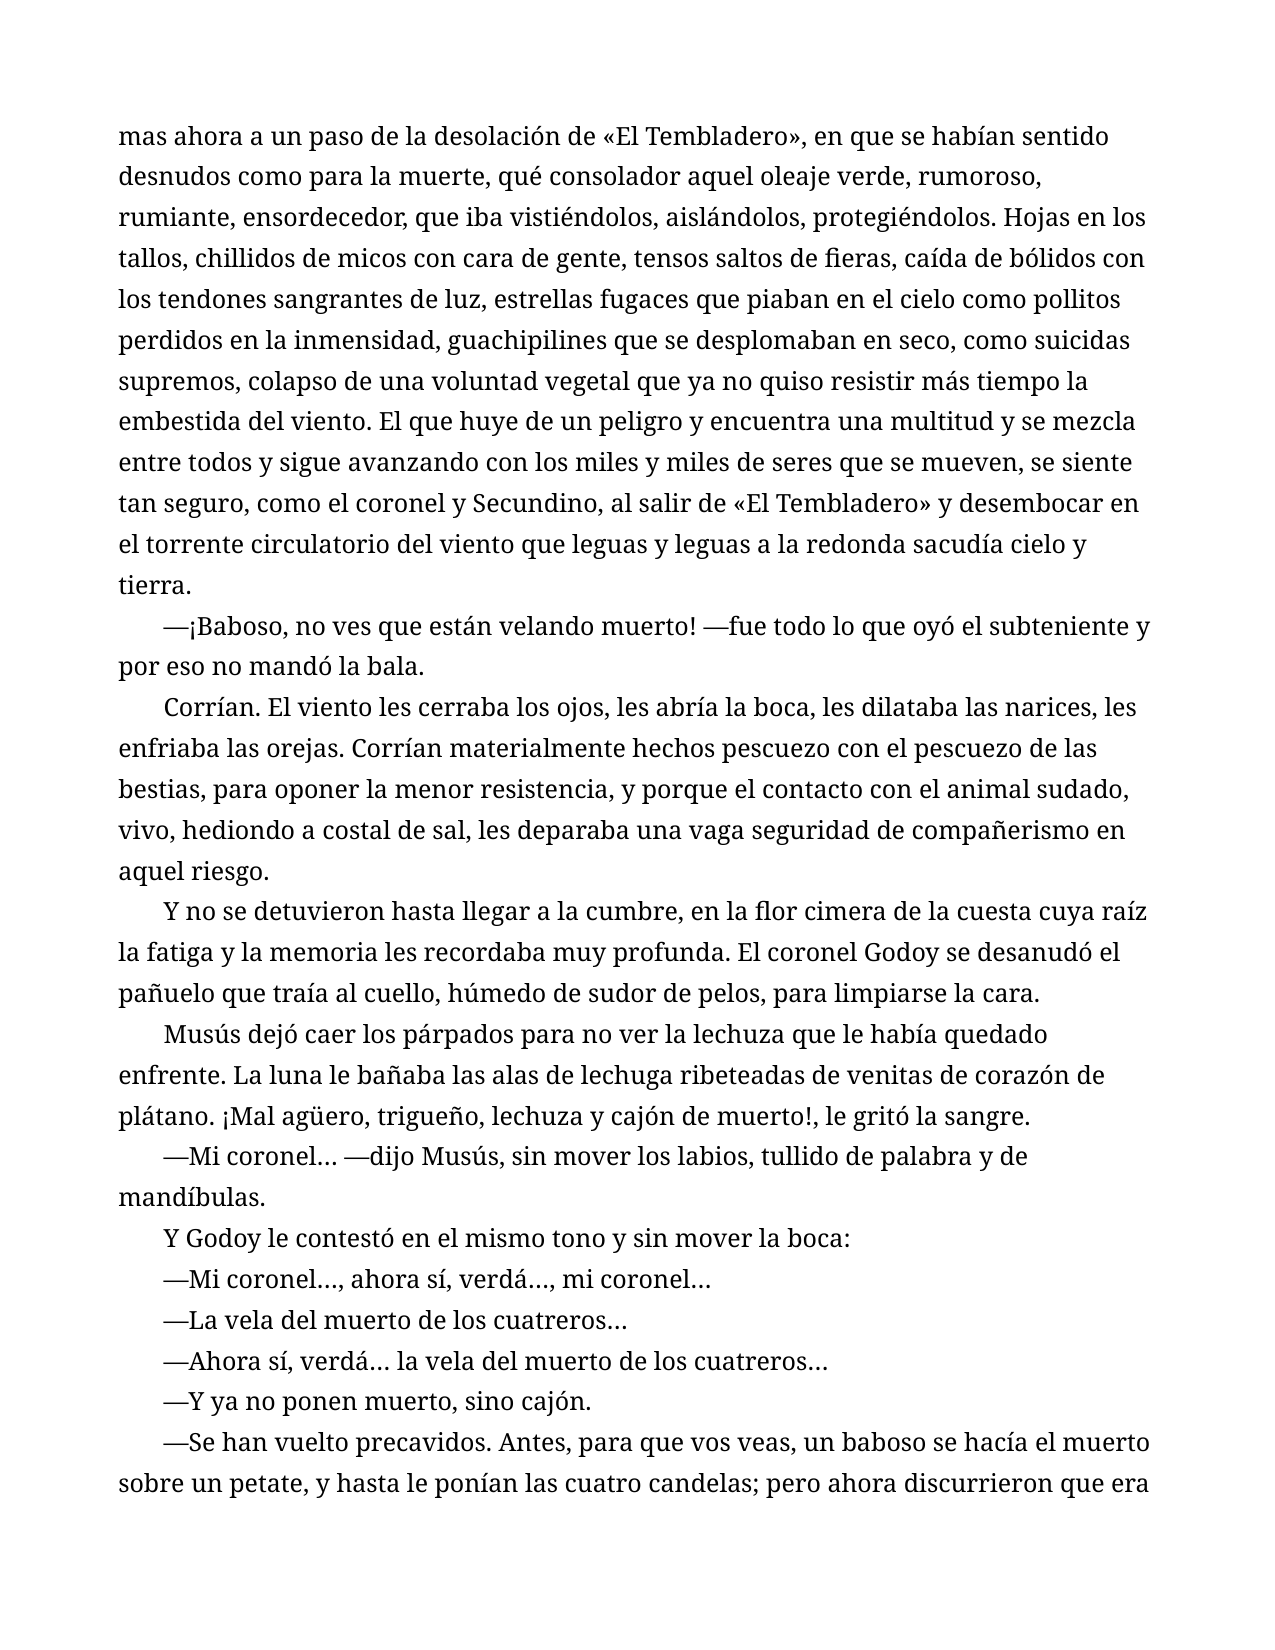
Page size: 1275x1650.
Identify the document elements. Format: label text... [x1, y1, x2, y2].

text mas ahora a un paso de la desolación de «El Tembladero», en que se habían sentido desnudos como para la muerte, qué consolador aquel oleaje verde, rumoroso, rumiante, ensordecedor, que iba vistiéndolos, aislándolos, protegiéndolos. Hojas en los tallos, chillidos de micos con cara de gente, tensos saltos de fieras, caída de bólidos con los tendones sangrantes de luz, estrellas fugaces que piaban en el cielo como pollitos perdidos en la inmensidad, guachipilines que se desplomaban en seco, como suicidas supremos, colapso de una voluntad vegetal que ya no quiso resistir más tiempo la embestida del viento. El que huye de un peligro y encuentra una multitud y se mezcla entre todos y sigue avanzando con los miles y miles de seres que se mueven, se siente tan seguro, como el coronel y Secundino, al salir de «El Tembladero» y desembocar en el torrente circulatorio del viento que leguas y leguas a la redonda sacudía cielo y tierra. —¡Baboso, no ves que están velando muerto! —fue todo lo que oyó el subteniente y por eso no mandó la bala. Corrían. El viento les cerraba los ojos, les abría la boca, les dilataba las narices, les enfriaba las orejas. Corrían materialmente hechos pescuezo con el pescuezo de las bestias, para oponer la menor resistencia, y porque el contacto con el animal sudado, vivo, hediondo a costal de sal, les deparaba una vaga seguridad de compañerismo en aquel riesgo. Y no se detuvieron hasta llegar a la cumbre, en la flor cimera de la cuesta cuya raíz la fatiga y la memoria les recordaba muy profunda. El coronel Godoy se desanudó el pañuelo que traía al cuello, húmedo de sudor de pelos, para limpiarse la cara. Musús dejó caer los párpados para no ver la lechuza que le había quedado enfrente. La luna le bañaba las alas de lechuga ribeteadas de venitas de corazón de plátano. ¡Mal agüero, trigueño, lechuza y cajón de muerto!, le gritó la sangre. —Mi coronel… —dijo Musús, sin mover los labios, tullido de palabra y de mandíbulas. Y Godoy le contestó en el mismo tono y sin mover la boca: —Mi coronel…, ahora sí, verdá…, mi coronel… —La vela del muerto de los cuatreros… —Ahora sí, verdá… la vela del muerto de los cuatreros… —Y ya no ponen muerto, sino cajón. —Se han vuelto precavidos. Antes, para que vos veas, un baboso se hacía el muerto sobre un petate, y hasta le ponían las cuatro candelas; pero ahora discurrieron que era [118, 118, 1157, 1500]
